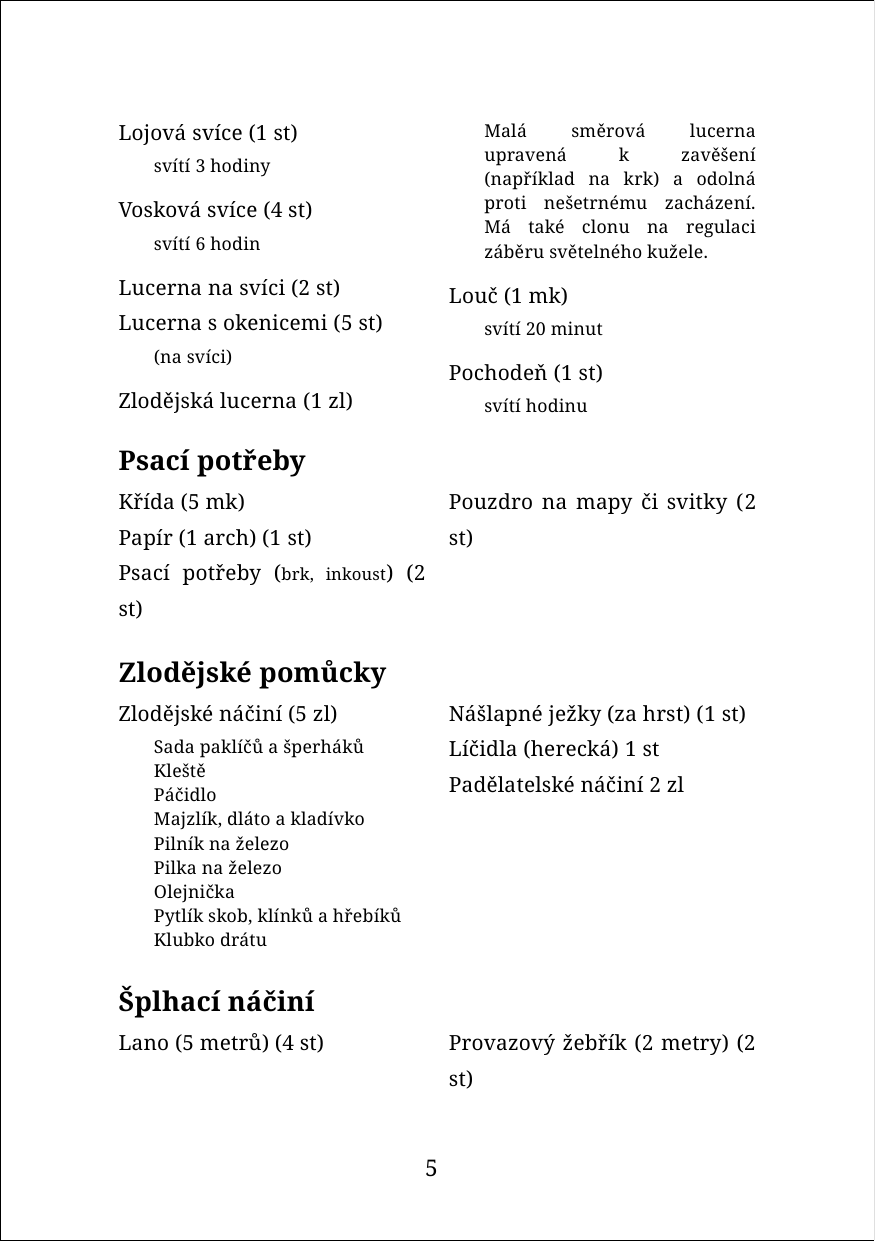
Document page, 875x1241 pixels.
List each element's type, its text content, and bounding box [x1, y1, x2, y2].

text Louč (1 mk) [449, 281, 756, 309]
text Pouzdro na mapy či svitky (2 st) [449, 487, 756, 551]
subtitle Šplhací náčiní [118, 983, 756, 1019]
text Provazový žebřík (2 metry) (2 st) [449, 1028, 756, 1092]
text Lucerna s okenicemi (5 st) [118, 308, 425, 337]
list svítí hodinu [484, 394, 756, 418]
text Křída (5 mk) [118, 487, 425, 516]
list Malá směrová lucerna upravená k zavěšení (například na krk) a odolná proti nešetrnému zacházení. Má také clonu na regulaci záběru světelného kužele. [484, 118, 756, 263]
list svítí 3 hodiny [154, 154, 425, 178]
text Psací potřeby (brk, inkoust) (2 st) [118, 558, 425, 622]
text Lano (5 metrů) (4 st) [118, 1028, 425, 1057]
text Papír (1 arch) (1 st) [118, 523, 425, 551]
list (na svíci) [154, 344, 425, 368]
text Pochodeň (1 st) [449, 358, 756, 387]
text Zlodějská lucerna (1 zl) [118, 386, 425, 414]
text Nášlapné ježky (za hrst) (1 st) [449, 699, 756, 727]
list Sada paklíčů a šperháků Kleště Páčidlo Majzlík, dláto a kladívko Pilník na železo Pilka na železo Olejnička Pytlík skob, klínků a hřebíků Klubko drátu [154, 734, 425, 952]
text Vosková svíce (4 st) [118, 196, 425, 224]
text Líčidla (herecká) 1 st [449, 734, 756, 763]
subtitle Zlodějské pomůcky [118, 653, 756, 690]
text Padělatelské náčiní 2 zl [449, 770, 756, 798]
text Lojová svíce (1 st) [118, 118, 425, 147]
text Lucerna na svíci (2 st) [118, 273, 425, 301]
list svítí 6 hodin [154, 231, 425, 255]
subtitle Psací potřeby [118, 442, 756, 478]
text Zlodějské náčiní (5 zl) [118, 699, 425, 727]
list svítí 20 minut [484, 316, 756, 341]
